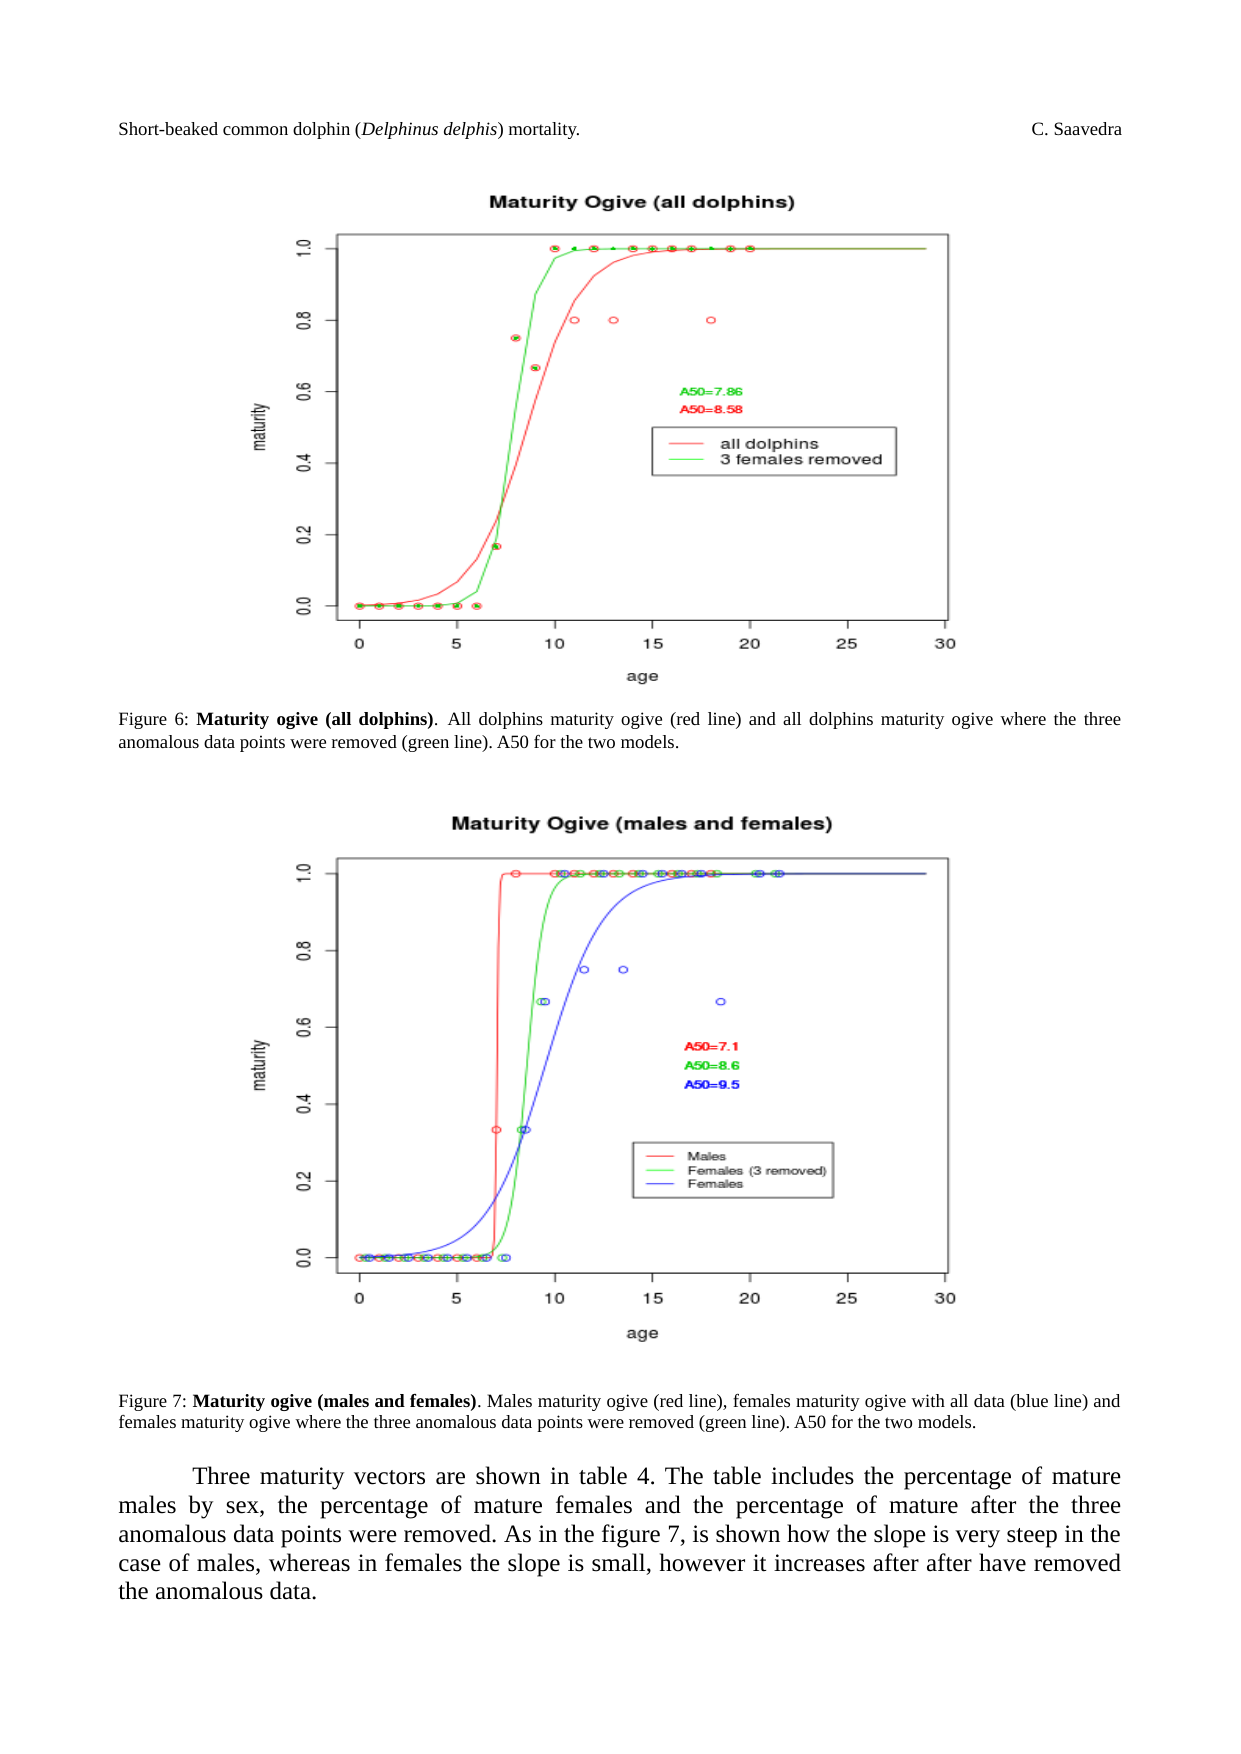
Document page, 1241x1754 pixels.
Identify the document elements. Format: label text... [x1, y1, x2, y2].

text Figure 6: Maturity ogive (all dolphins). All dolphins maturity ogive (red line) and all dolphins maturity ogive where the three anomalous data points were removed (green line). A50 for the two models. [118, 169, 1122, 752]
picture [245, 788, 995, 1361]
picture [245, 169, 995, 702]
text Three maturity vectors are shown in table 4. The table includes the percentage of mature males by sex, the percentage of mature females and the percentage of mature after the three anomalous data points were removed. As in the figure 7, is shown how the slope is very steep in the case of males, whereas in females the slope is small, however it increases after after have removed the anomalous data. [118, 1461, 1122, 1605]
text Figure 7: Maturity ogive (males and females). Males maturity ogive (red line), females maturity ogive with all data (blue line) and females maturity ogive where the three anomalous data points were removed (green line). A50 for the two models. [118, 1389, 1122, 1433]
